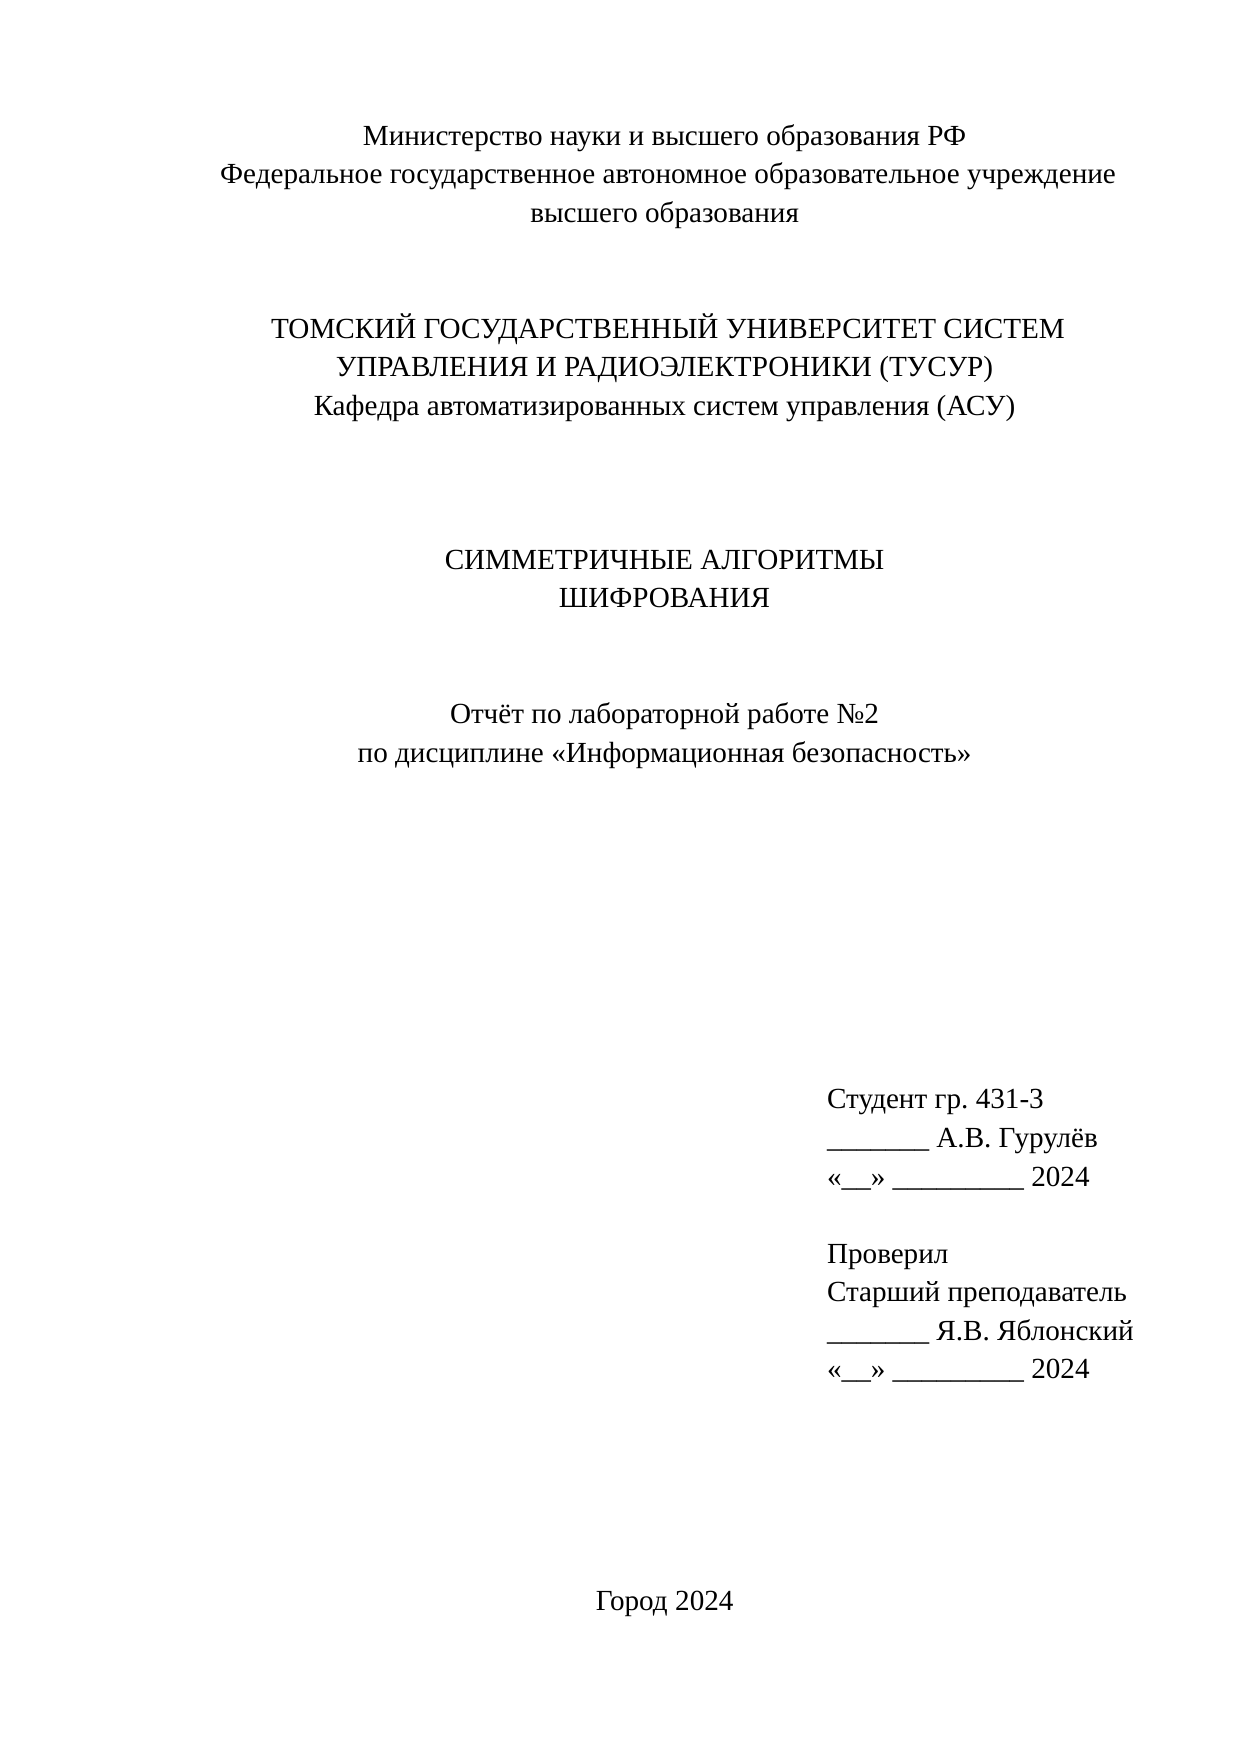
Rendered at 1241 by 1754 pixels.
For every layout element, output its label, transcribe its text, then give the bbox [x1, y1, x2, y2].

text «__» _________ 2024 [827, 1351, 1152, 1385]
text Проверил [827, 1236, 1152, 1269]
text Федеральное государственное автономное образовательное учреждение высшего образования [177, 157, 1152, 229]
text _______ Я.В. Яблонский [827, 1313, 1152, 1346]
text Кафедра автоматизированных систем управления (АСУ) [177, 388, 1152, 421]
text Студент гр. 431-3 [827, 1082, 1152, 1115]
text Старший преподаватель [827, 1274, 1152, 1308]
text Отчёт по лабораторной работе №2 по дисциплине «Информационная безопасность» [177, 696, 1152, 768]
text Министерство науки и высшего образования РФ [177, 118, 1152, 152]
text Город 2024 [177, 1583, 1152, 1616]
text симметричные алгоритмы шифрования [177, 542, 1152, 614]
text «__» _________ 2024 [827, 1159, 1152, 1192]
text _______ А.В. Гурулёв [827, 1120, 1152, 1154]
text ТОМСКИЙ ГОСУДАРСТВЕННЫЙ УНИВЕРСИТЕТ СИСТЕМ УПРАВЛЕНИЯ И РАДИОЭЛЕКТРОНИКИ (ТУСУР) [177, 311, 1152, 383]
